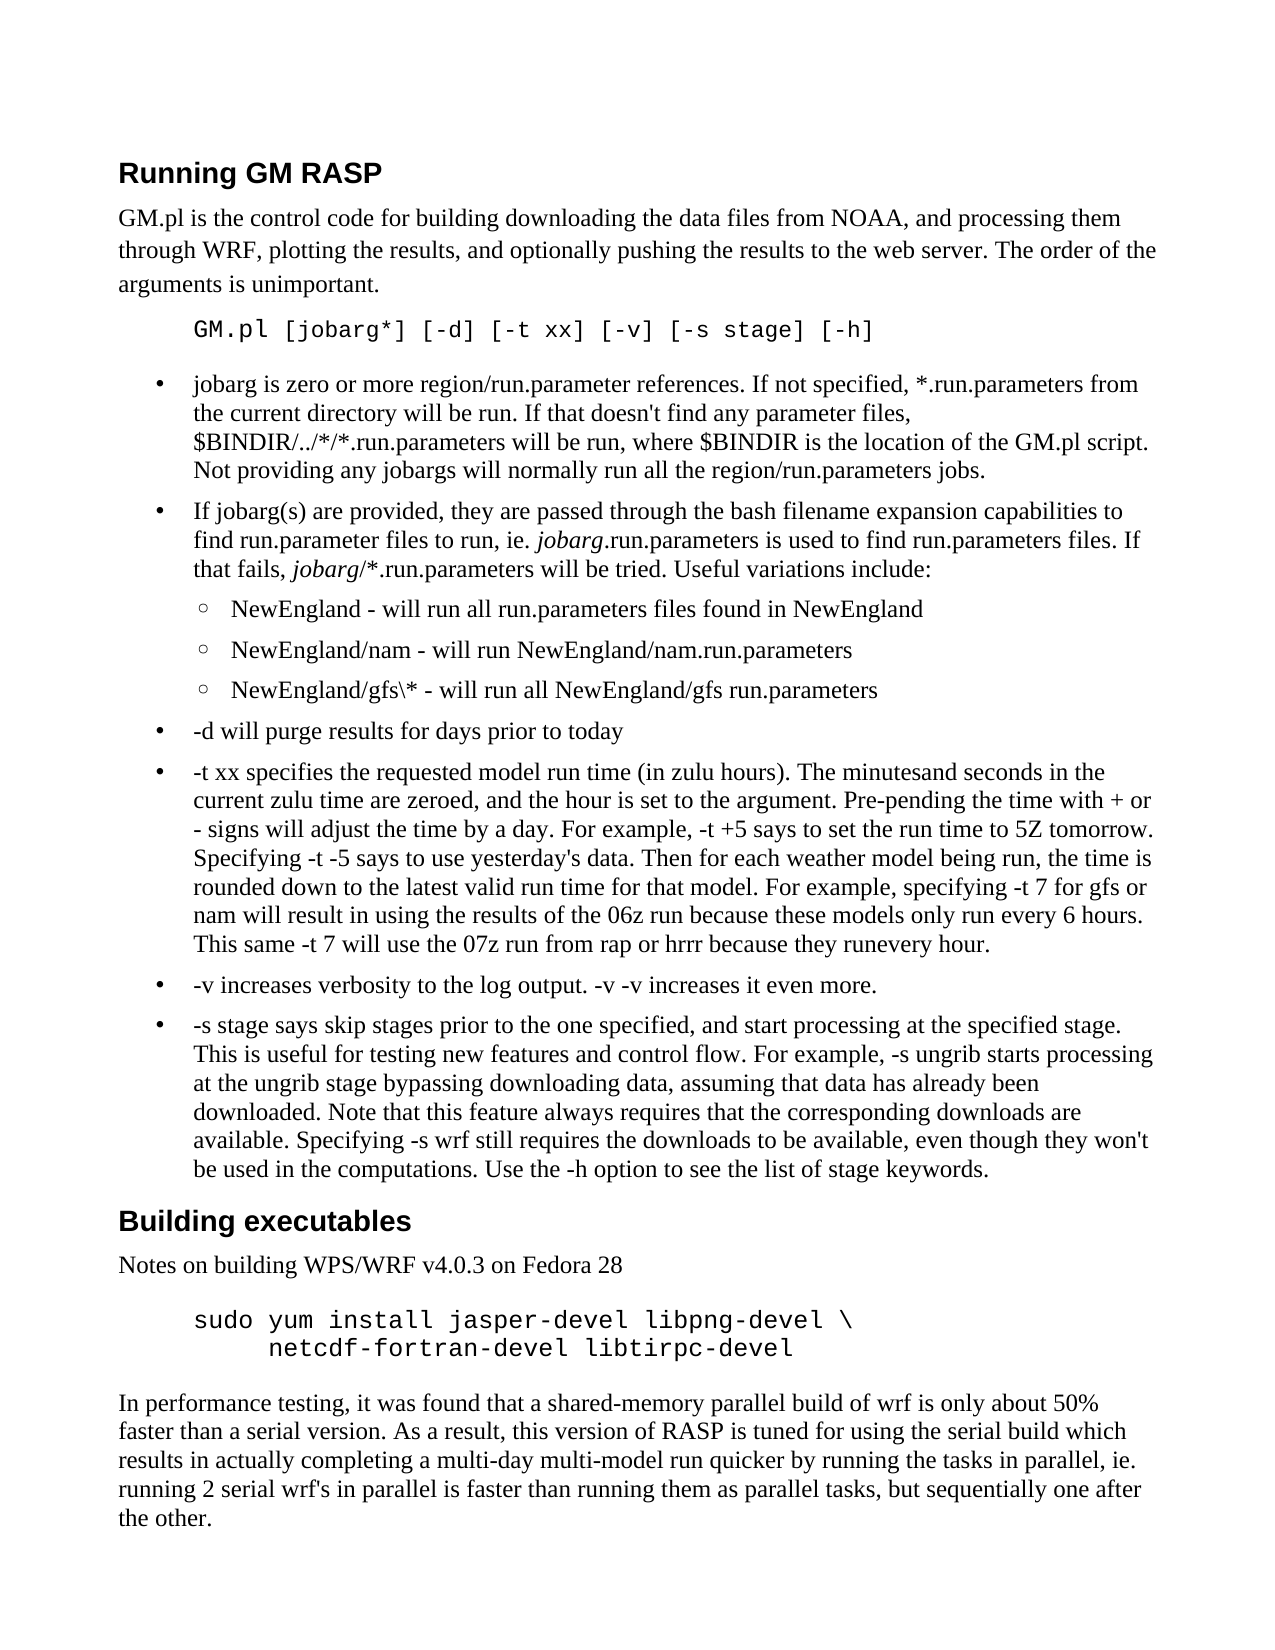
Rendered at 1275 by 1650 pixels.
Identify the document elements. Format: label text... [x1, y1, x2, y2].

list NewEngland/nam - will run NewEngland/nam.run.parameters [193, 635, 1157, 664]
list -s stage says skip stages prior to the one specified, and start processing at the specified stage. This is useful for testing new features and control flow. For example, -s ungrib starts processing at the ungrib stage bypassing downloading data, assuming that data has already been downloaded. Note that this feature always requires that the corresponding downloads are available. Specifying -s wrf still requires the downloads to be available, even though they won't be used in the computations. Use the -h option to see the list of stage keywords. [156, 1011, 1157, 1183]
list -t xx specifies the requested model run time (in zulu hours). The minutesand seconds in the current zulu time are zeroed, and the hour is set to the argument. Pre-pending the time with + or - signs will adjust the time by a day. For example, -t +5 says to set the run time to 5Z tomorrow. Specifying -t -5 says to use yesterday's data. Then for each weather model being run, the time is rounded down to the latest valid run time for that model. For example, specifying -t 7 for gfs or nam will result in using the results of the 06z run because these models only run every 6 hours. This same -t 7 will use the 07z run from rap or hrrr because they runevery hour. [156, 757, 1157, 958]
list jobarg is zero or more region/run.parameter references. If not specified, *.run.parameters from the current directory will be run. If that doesn't find any parameter files, $BINDIR/../*/*.run.parameters will be run, where $BINDIR is the location of the GM.pl script. Not providing any jobargs will normally run all the region/run.parameters jobs. [156, 369, 1157, 484]
list -d will purge results for days prior to today [156, 716, 1157, 745]
text In performance testing, it was found that a shared-memory parallel build of wrf is only about 50% faster than a serial version. As a result, this version of RASP is tuned for using the serial build which results in actually completing a multi-day multi-model run quicker by running the tasks in parallel, ie. running 2 serial wrf's in parallel is faster than running them as parallel tasks, but sequentially one after the other. [118, 1388, 1157, 1531]
text GM.pl [jobarg*] [-d] [-t xx] [-v] [-s stage] [-h] [193, 316, 1157, 344]
text Notes on building WPS/WRF v4.0.3 on Fedora 28 [118, 1250, 1157, 1278]
subtitle Running GM RASP [118, 156, 1157, 190]
text netcdf-fortran-devel libtirpc-devel [193, 1336, 1157, 1364]
list -v increases verbosity to the log output. -v -v increases it even more. [156, 970, 1157, 999]
list NewEngland/gfs\* - will run all NewEngland/gfs run.parameters [193, 676, 1157, 704]
text GM.pl is the control code for building downloading the data files from NOAA, and processing them through WRF, plotting the results, and optionally pushing the results to the web server. The order of the arguments is unimportant. [118, 203, 1157, 297]
list NewEngland - will run all run.parameters files found in NewEngland [193, 594, 1157, 623]
text sudo yum install jasper-devel libpng-devel \ [193, 1307, 1157, 1336]
list If jobarg(s) are provided, they are passed through the bash filename expansion capabilities to find run.parameter files to run, ie. jobarg.run.parameters is used to find run.parameters files. If that fails, jobarg/*.run.parameters will be tried. Useful variations include: [156, 496, 1157, 582]
subtitle Building executables [118, 1203, 1157, 1237]
